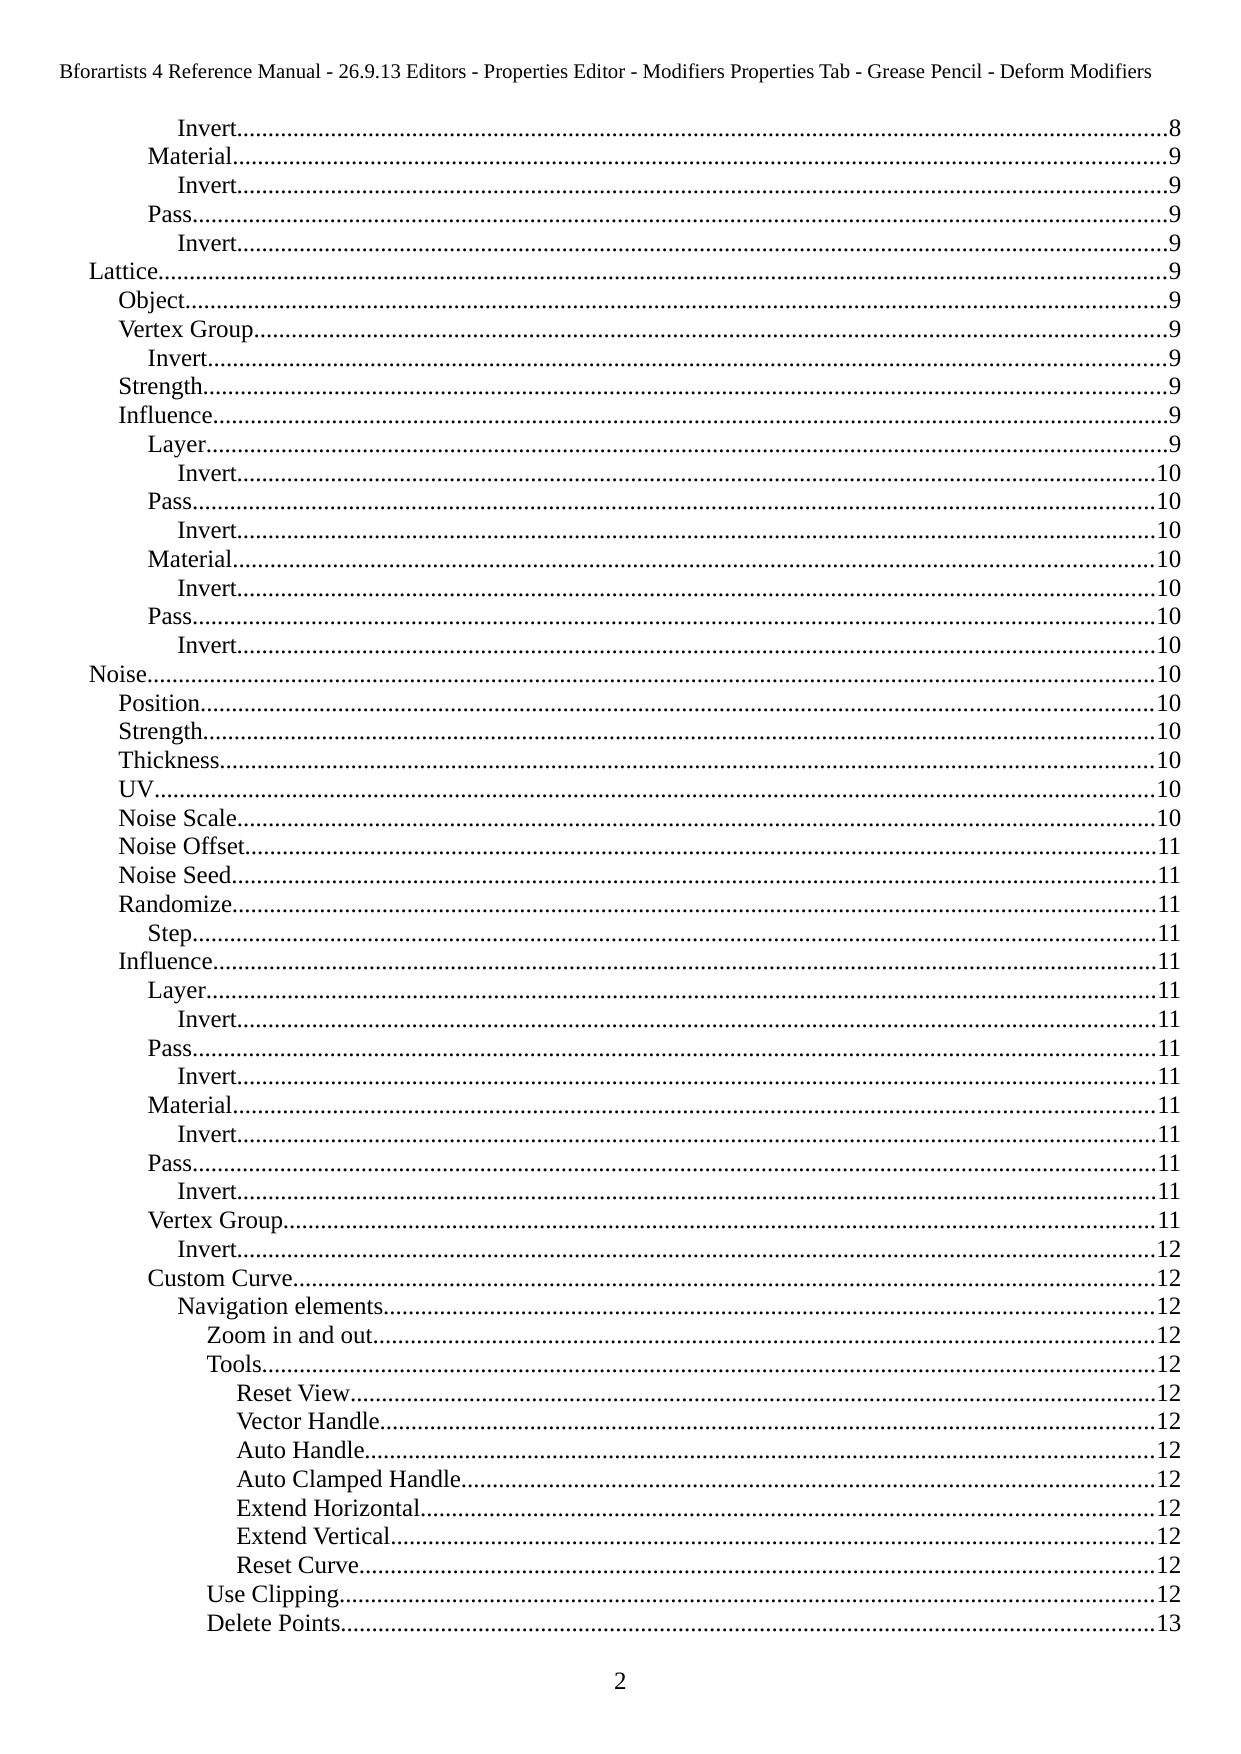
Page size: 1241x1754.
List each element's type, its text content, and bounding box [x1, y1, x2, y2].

text Pass 9 [147, 199, 1181, 228]
text Vertex Group 11 [147, 1205, 1181, 1234]
text Object 9 [118, 285, 1181, 314]
text Thickness 10 [118, 745, 1181, 774]
text Delete Points 13 [206, 1608, 1181, 1636]
text Invert 9 [147, 343, 1181, 371]
text Pass 11 [147, 1148, 1181, 1176]
text Layer 9 [147, 429, 1181, 458]
text Strength 9 [118, 371, 1181, 400]
text Auto Handle 12 [236, 1435, 1181, 1464]
text Step 11 [147, 918, 1181, 946]
text Invert 8 [177, 113, 1181, 141]
text Strength 10 [118, 716, 1181, 745]
text Invert 10 [177, 573, 1181, 601]
text Layer 11 [147, 975, 1181, 1004]
text Custom Curve 12 [147, 1263, 1181, 1291]
text Invert 11 [177, 1004, 1181, 1033]
text Navigation elements 12 [177, 1291, 1181, 1320]
text Influence 9 [118, 400, 1181, 429]
text Noise Scale 10 [118, 803, 1181, 831]
text Reset View 12 [236, 1378, 1181, 1406]
text Invert 10 [177, 458, 1181, 486]
text Vertex Group 9 [118, 314, 1181, 343]
text Zoom in and out 12 [206, 1320, 1181, 1349]
text Invert 11 [177, 1119, 1181, 1148]
text Influence 11 [118, 946, 1181, 975]
text Invert 10 [177, 630, 1181, 659]
text Position 10 [118, 688, 1181, 716]
text Lattice 9 [88, 256, 1181, 285]
text Pass 10 [147, 486, 1181, 515]
text Material 9 [147, 141, 1181, 170]
text UV 10 [118, 774, 1181, 803]
text Material 11 [147, 1090, 1181, 1119]
text Use Clipping 12 [206, 1579, 1181, 1608]
text Invert 11 [177, 1176, 1181, 1205]
text Tools 12 [206, 1349, 1181, 1378]
text Invert 9 [177, 170, 1181, 199]
text Invert 12 [177, 1234, 1181, 1263]
text Noise Offset 11 [118, 831, 1181, 860]
text Pass 10 [147, 601, 1181, 630]
text Pass 11 [147, 1033, 1181, 1061]
text Auto Clamped Handle 12 [236, 1464, 1181, 1493]
text Noise Seed 11 [118, 860, 1181, 889]
text Vector Handle 12 [236, 1406, 1181, 1435]
text Extend Horizontal 12 [236, 1493, 1181, 1521]
text Material 10 [147, 544, 1181, 573]
text Randomize 11 [118, 889, 1181, 918]
text Invert 10 [177, 515, 1181, 544]
text Reset Curve 12 [236, 1550, 1181, 1579]
text Extend Vertical 12 [236, 1521, 1181, 1550]
text Invert 9 [177, 228, 1181, 256]
text Invert 11 [177, 1061, 1181, 1090]
text Noise 10 [88, 659, 1181, 688]
